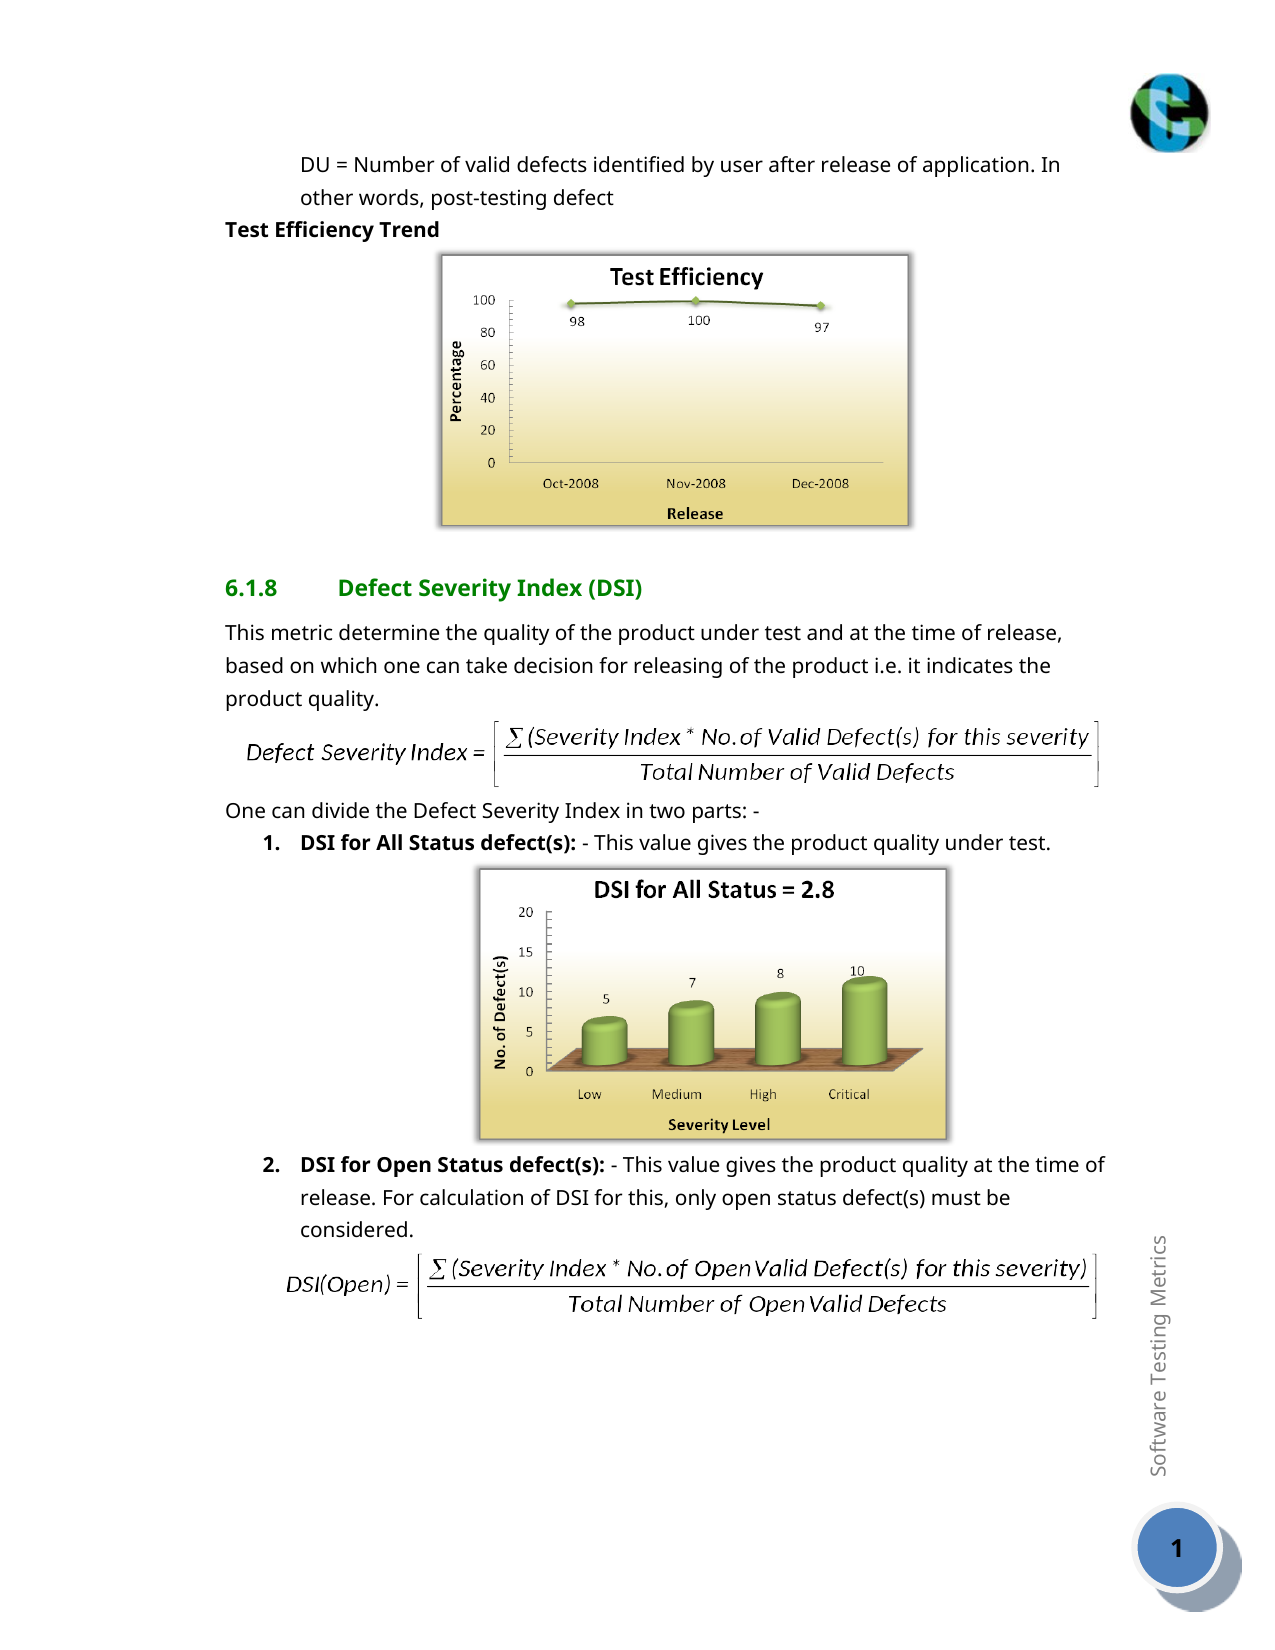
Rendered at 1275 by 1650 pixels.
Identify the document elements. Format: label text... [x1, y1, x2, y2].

text Test Efficiency Trend [150, 215, 1125, 244]
text This metric determine the quality of the product under test and at the time of release, based on which one can take decision for releasing of the product i.e. it indicates the product quality. [225, 618, 1125, 712]
picture [469, 861, 957, 1146]
list DSI for All Status defect(s): - This value gives the product quality under test. [262, 828, 1125, 857]
picture [431, 247, 919, 532]
text DU = Number of valid defects identified by user after release of application. In other words, post-testing defect [300, 150, 1125, 211]
text One can divide the Defect Severity Index in two parts: - [225, 796, 1125, 824]
subtitle Defect Severity Index (DSI) [225, 572, 1125, 603]
list DSI for Open Status defect(s): - This value gives the product quality at the time of release. For calculation of DSI for this, only open status defect(s) must be considered. [262, 1150, 1125, 1244]
picture [1128, 73, 1211, 153]
